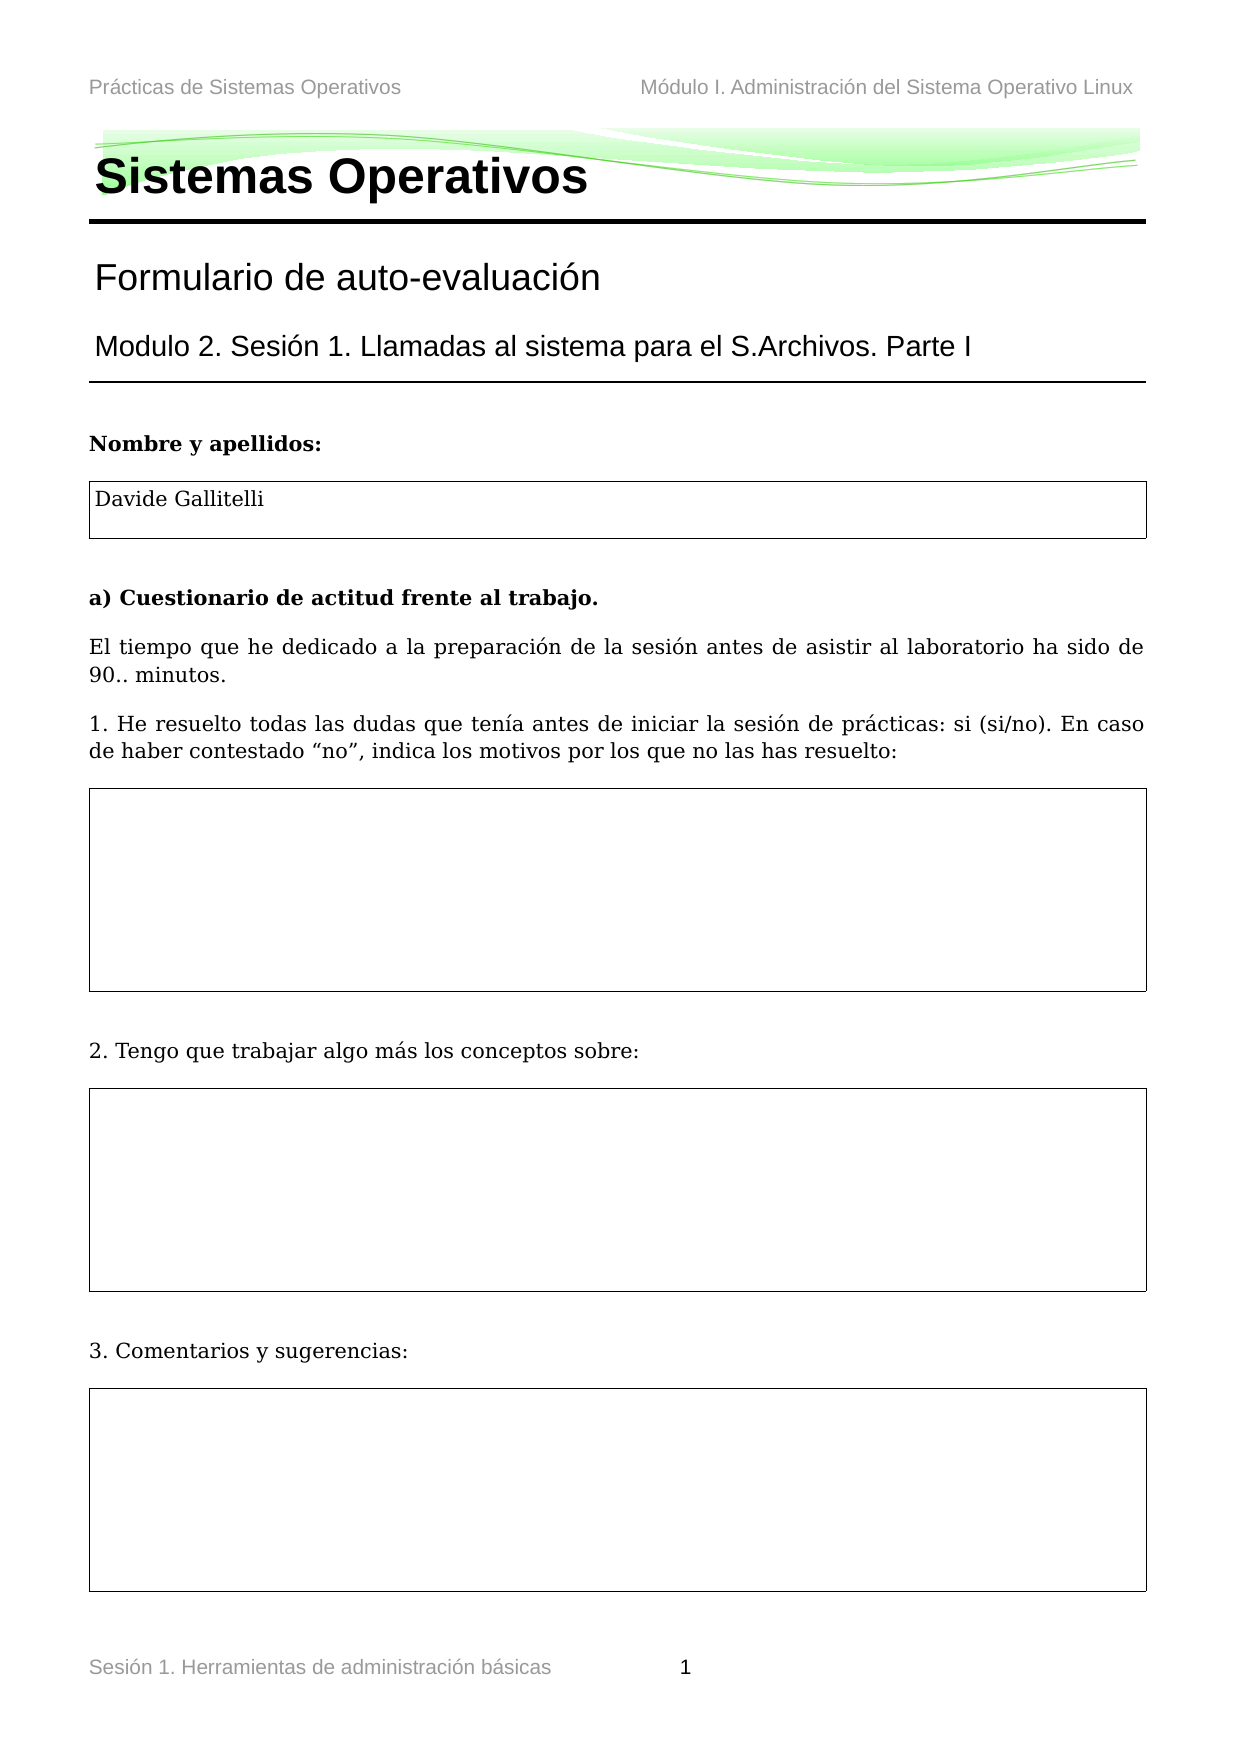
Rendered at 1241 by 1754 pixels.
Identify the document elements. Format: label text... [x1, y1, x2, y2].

text 3. Comentarios y sugerencias: [89, 1339, 1146, 1364]
table_header Sistemas Operativos [89, 123, 1146, 219]
table_header [90, 1389, 1146, 1591]
text El tiempo que he dedicado a la preparación de la sesión antes de asistir al laboratorio ha sido de 90.. minutos. [89, 635, 1146, 687]
table_header Davide Gallitelli [90, 482, 1146, 537]
text 1. He resuelto todas las dudas que tenía antes de iniciar la sesión de prácticas: si (si/no). En caso de haber contestado “no”, indica los motivos por los que no las has resuelto: [89, 712, 1146, 764]
text a) Cuestionario de actitud frente al trabajo. [89, 586, 1146, 611]
table_header [90, 789, 1146, 991]
table_header Formulario de auto-evaluación Modulo 2. Sesión 1. Llamadas al sistema para el S.Archivos. Parte I [89, 224, 1146, 381]
text 2. Tengo que trabajar algo más los conceptos sobre: [89, 1039, 1146, 1064]
table_header [90, 1089, 1146, 1291]
picture [94, 128, 1141, 195]
picture [376, 171, 387, 189]
text Nombre y apellidos: [89, 432, 1146, 456]
